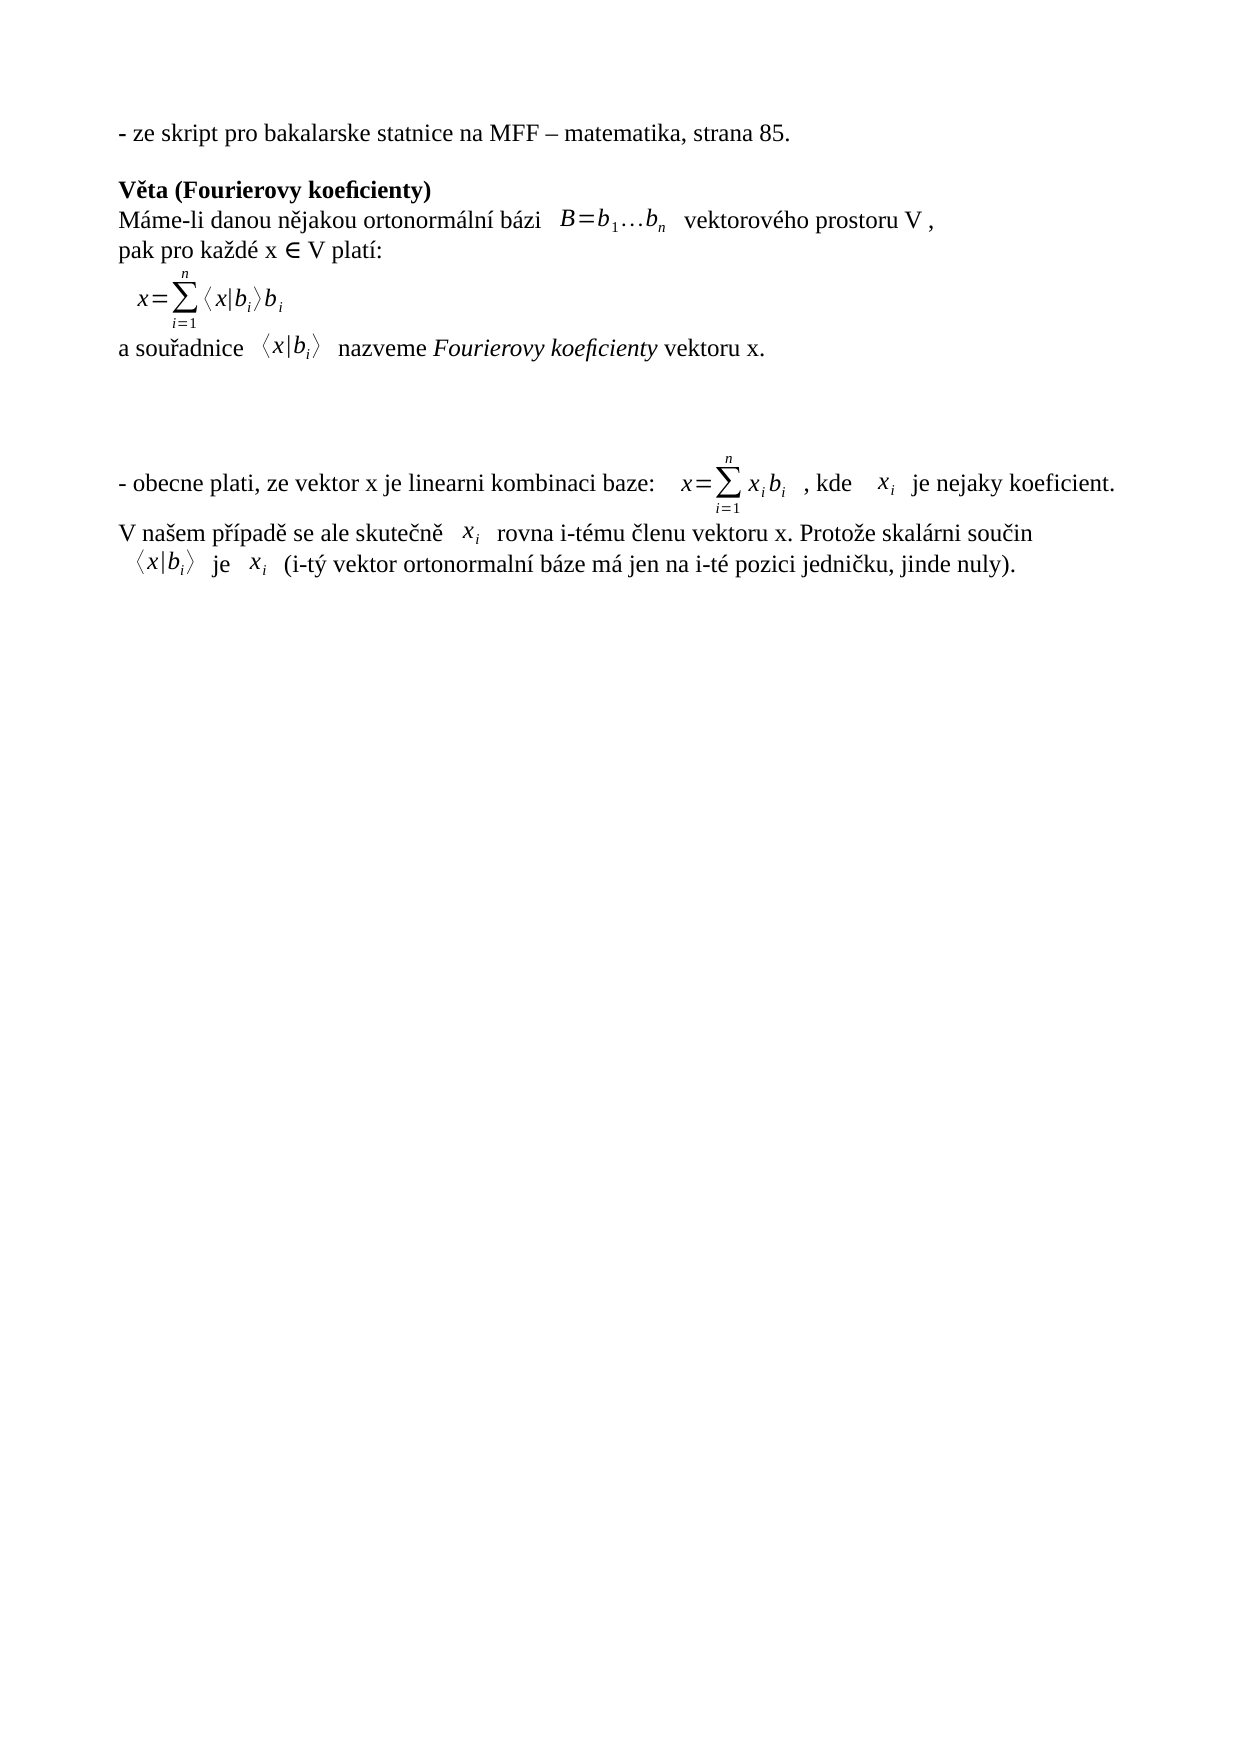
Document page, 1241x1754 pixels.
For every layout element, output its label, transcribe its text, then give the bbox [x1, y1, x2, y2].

text Máme-li danou nějakou ortonormální bázivektorového prostoru V , [118, 204, 1122, 236]
text Věta (Fourierovy koeﬁcienty) [118, 176, 1122, 204]
text a souřadnicenazveme Fourierovy koeﬁcienty vektoru x. [118, 332, 1122, 363]
text pak pro každé x ∈ V platí: [118, 236, 1122, 264]
text - ze skript pro bakalarske statnice na MFF – matematika, strana 85. [118, 118, 1122, 147]
text - obecne plati, ze vektor x je linearni kombinaci baze: , kde je nejaky koeficient. V našem případě se ale skutečněrovna i-tému členu vektoru x. Protože skalárni součinje(i-tý vektor ortonormalní báze má jen na i-té pozici jedničku, jinde nuly). [118, 449, 1122, 579]
